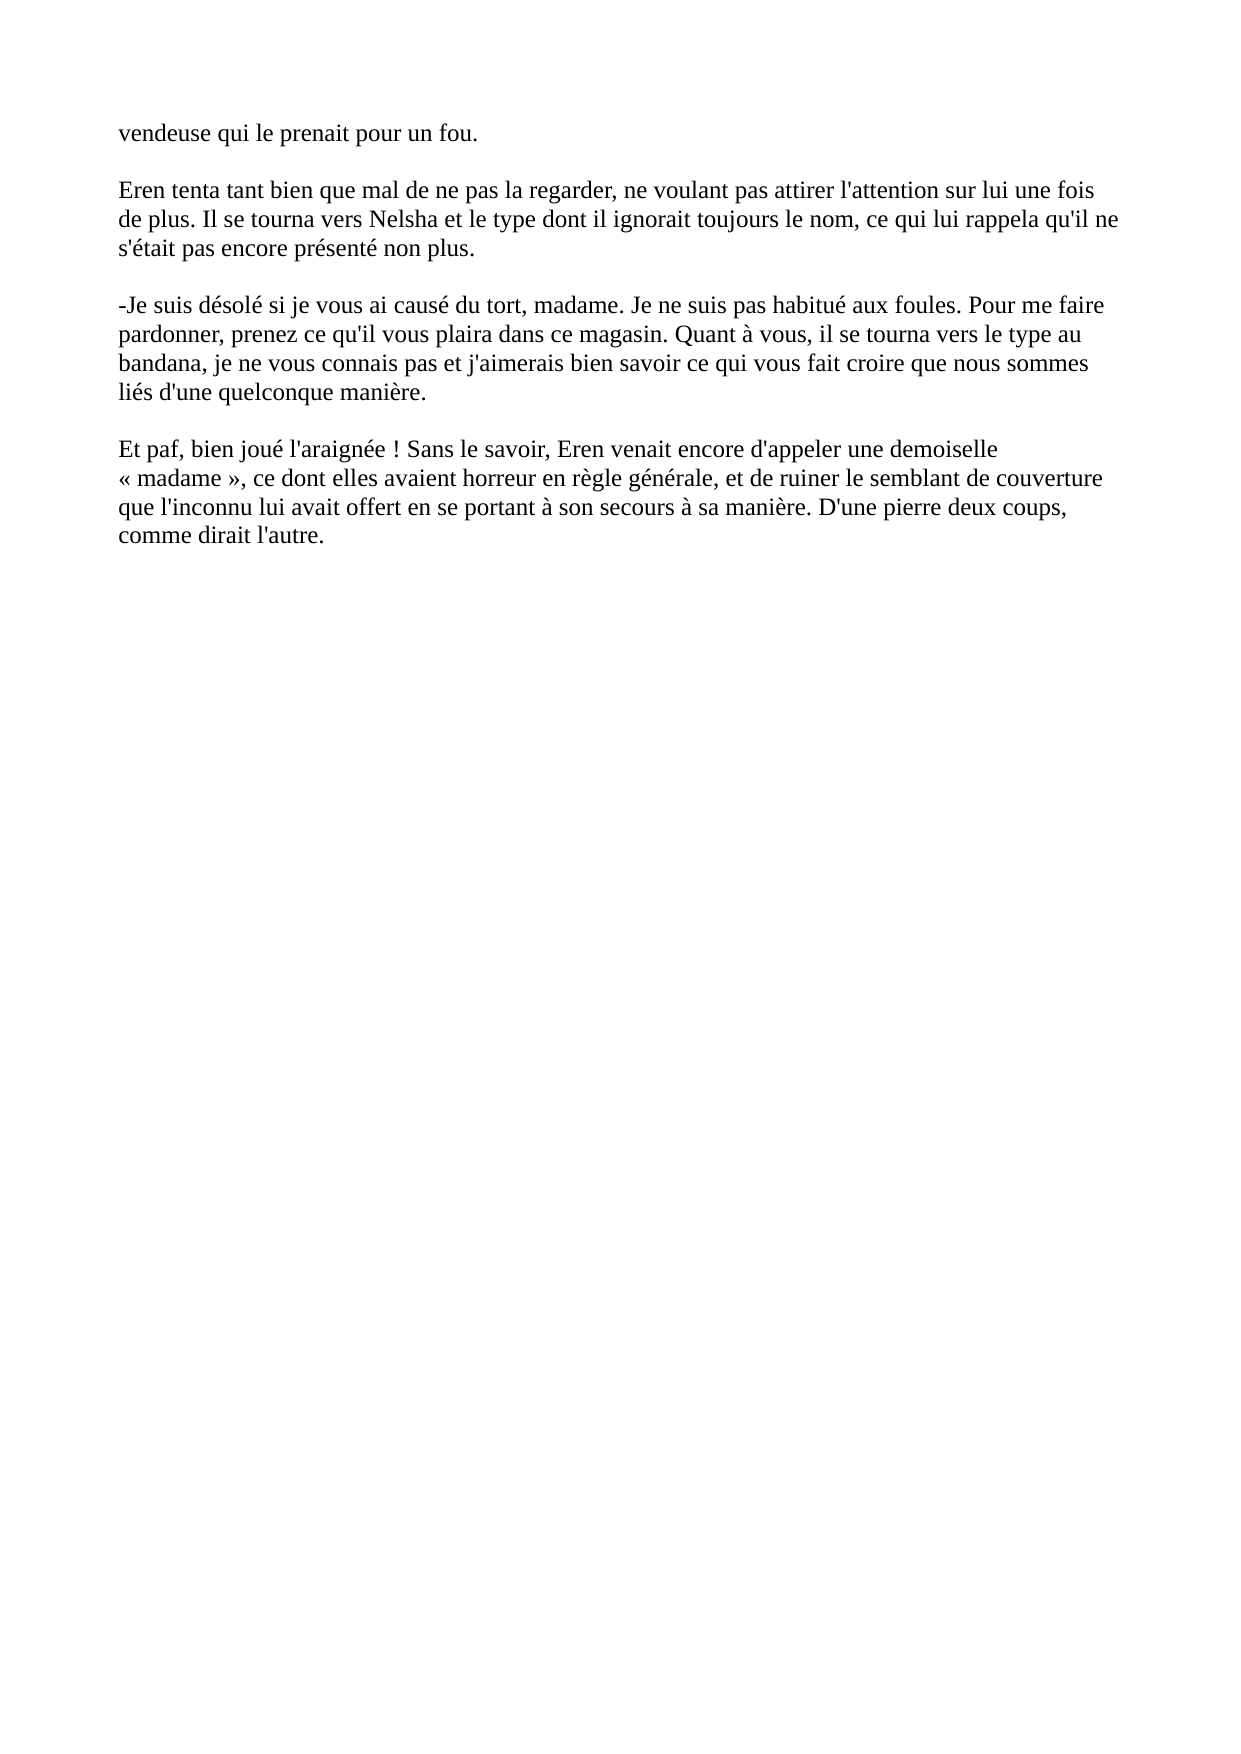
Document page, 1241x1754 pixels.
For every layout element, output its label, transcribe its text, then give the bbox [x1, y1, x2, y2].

text vendeuse qui le prenait pour un fou. [118, 118, 1122, 147]
text Et paf, bien joué l'araignée ! Sans le savoir, Eren venait encore d'appeler une demoiselle « madame », ce dont elles avaient horreur en règle générale, et de ruiner le semblant de couverture que l'inconnu lui avait offert en se portant à son secours à sa manière. D'une pierre deux coups, comme dirait l'autre. [118, 434, 1122, 549]
text -Je suis désolé si je vous ai causé du tort, madame. Je ne suis pas habitué aux foules. Pour me faire pardonner, prenez ce qu'il vous plaira dans ce magasin. Quant à vous, il se tourna vers le type au bandana, je ne vous connais pas et j'aimerais bien savoir ce qui vous fait croire que nous sommes liés d'une quelconque manière. [118, 291, 1122, 406]
text Eren tenta tant bien que mal de ne pas la regarder, ne voulant pas attirer l'attention sur lui une fois de plus. Il se tourna vers Nelsha et le type dont il ignorait toujours le nom, ce qui lui rappela qu'il ne s'était pas encore présenté non plus. [118, 176, 1122, 262]
